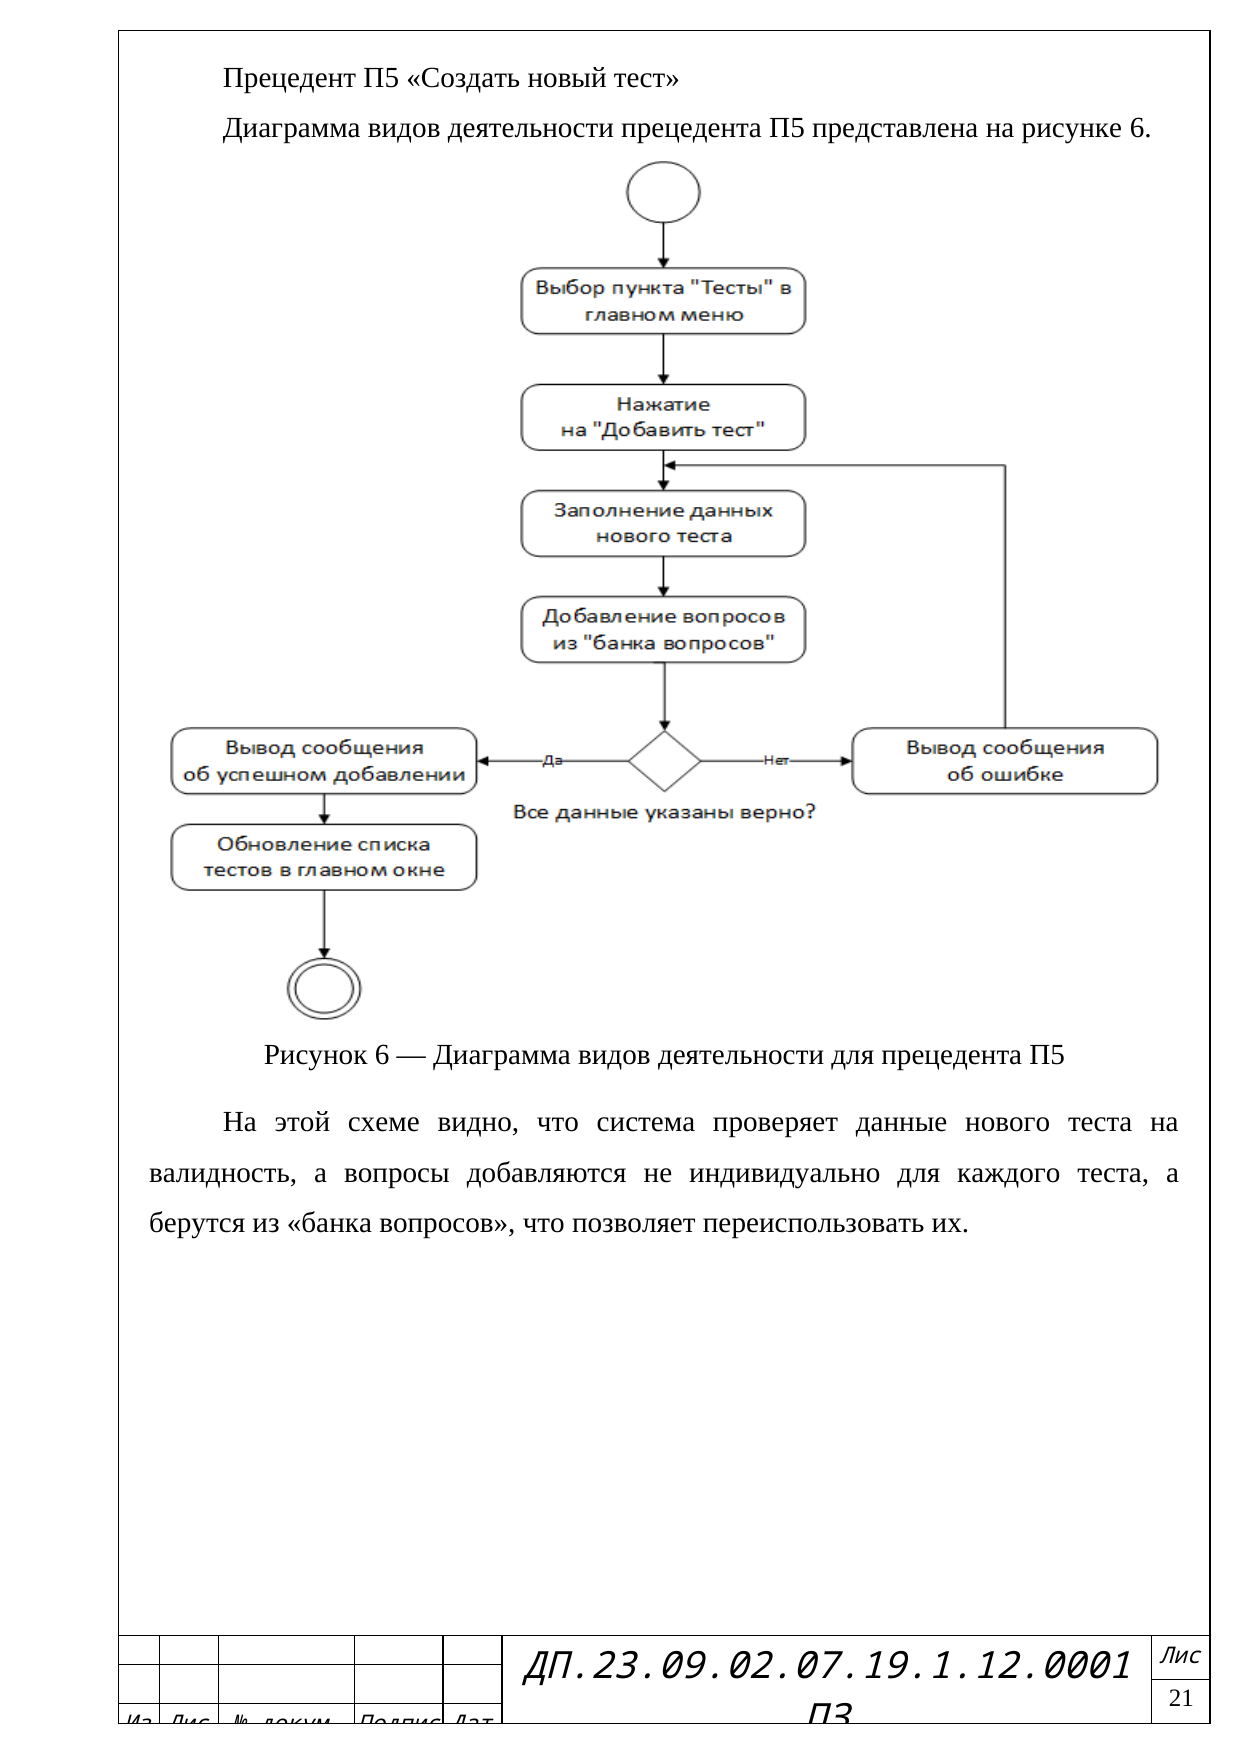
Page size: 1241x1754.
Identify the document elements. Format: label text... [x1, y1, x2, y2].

text На этой схеме видно, что система проверяет данные нового теста на валидность, а вопросы добавляются не индивидуально для каждого теста, а берутся из «банка вопросов», что позволяет переиспользовать их. [147, 1071, 1181, 1239]
picture [169, 160, 1160, 1021]
text Рисунок 6 — Диаграмма видов деятельности для прецедента П5 [147, 161, 1181, 1071]
text Диаграмма видов деятельности прецедента П5 представлена на рисунке 6. [149, 111, 1180, 144]
text Прецедент П5 «Создать новый тест» [149, 60, 1180, 94]
